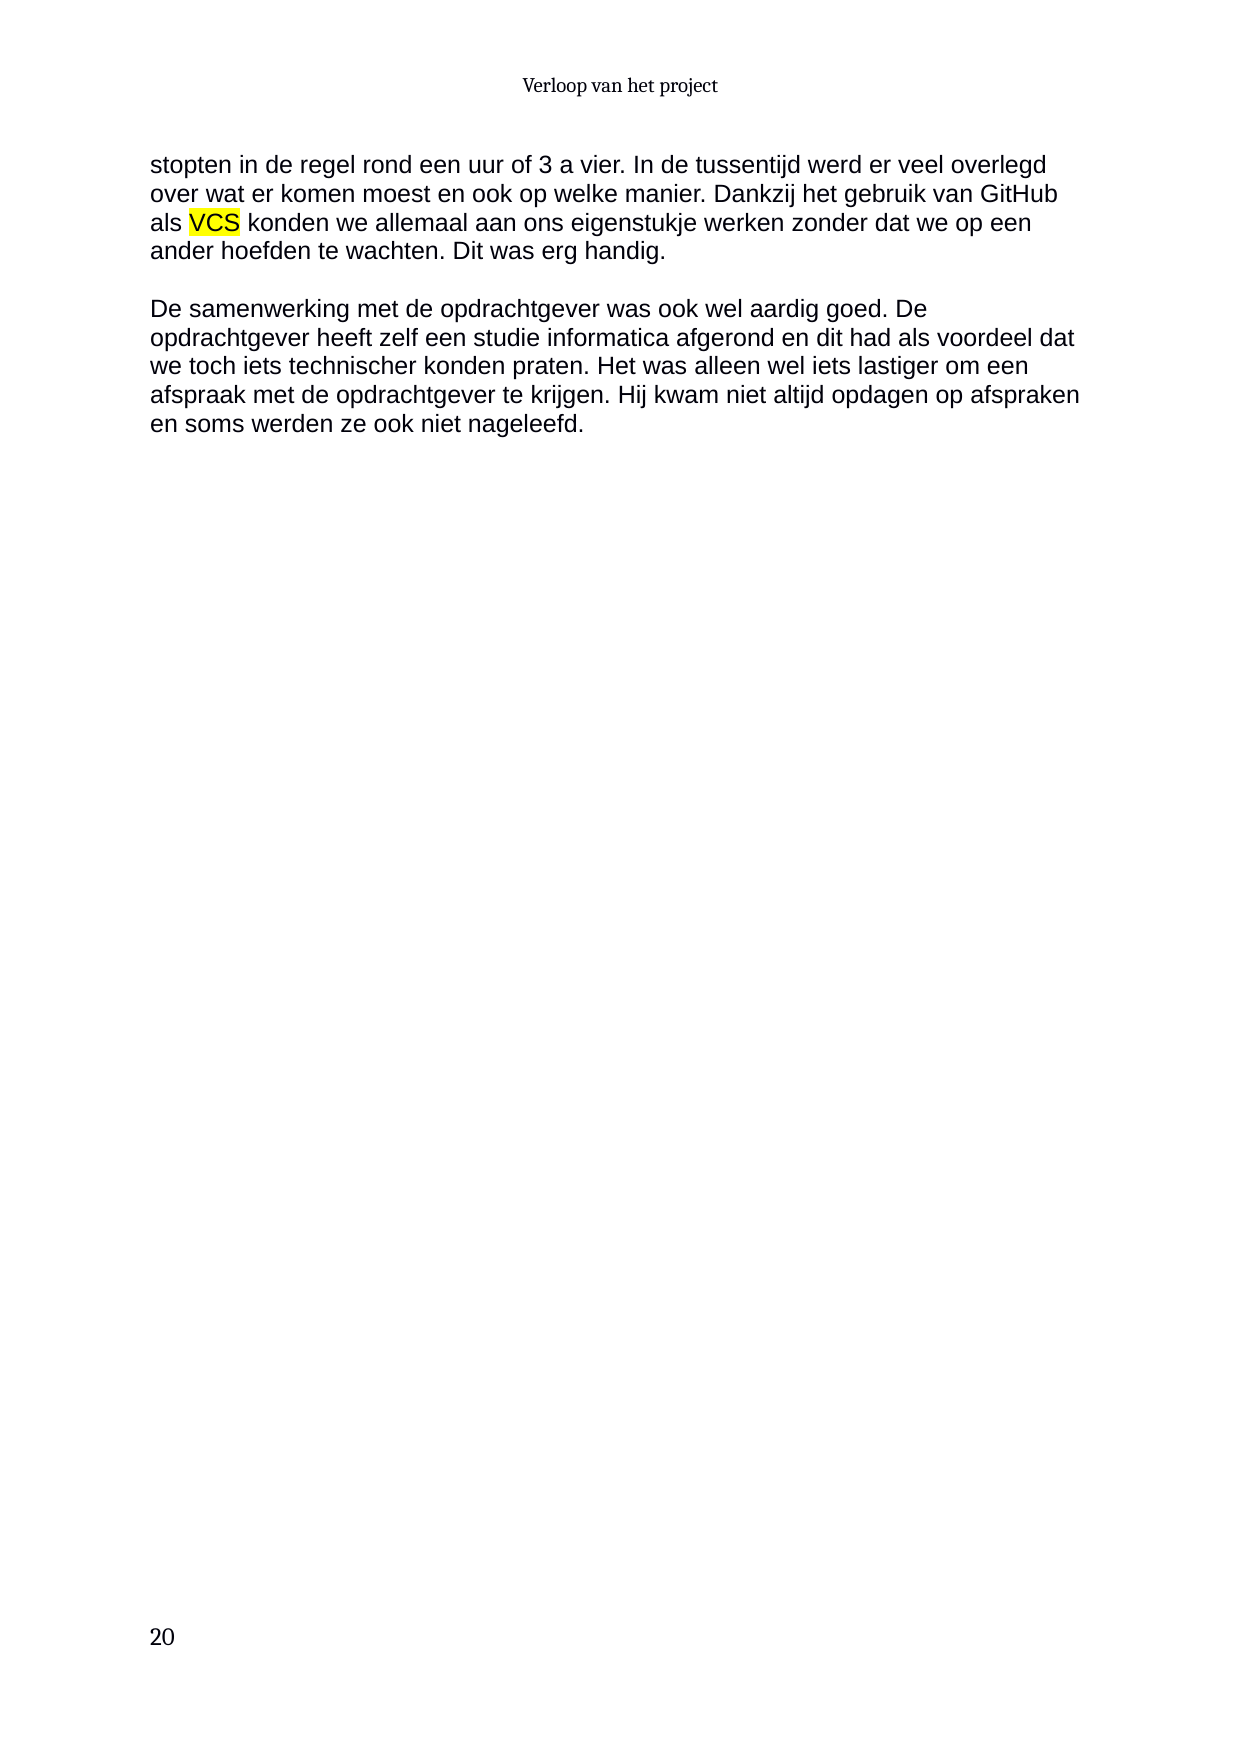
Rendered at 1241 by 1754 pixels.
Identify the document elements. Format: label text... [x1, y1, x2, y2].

text De samenwerking met de opdrachtgever was ook wel aardig goed. De opdrachtgever heeft zelf een studie informatica afgerond en dit had als voordeel dat we toch iets technischer konden praten. Het was alleen wel iets lastiger om een afspraak met de opdrachtgever te krijgen. Hij kwam niet altijd opdagen op afspraken en soms werden ze ook niet nageleefd. [150, 294, 1090, 437]
text stopten in de regel rond een uur of 3 a vier. In de tussentijd werd er veel overlegd over wat er komen moest en ook op welke manier. Dankzij het gebruik van GitHub als VCS konden we allemaal aan ons eigenstukje werken zonder dat we op een ander hoefden te wachten. Dit was erg handig. [150, 150, 1090, 265]
